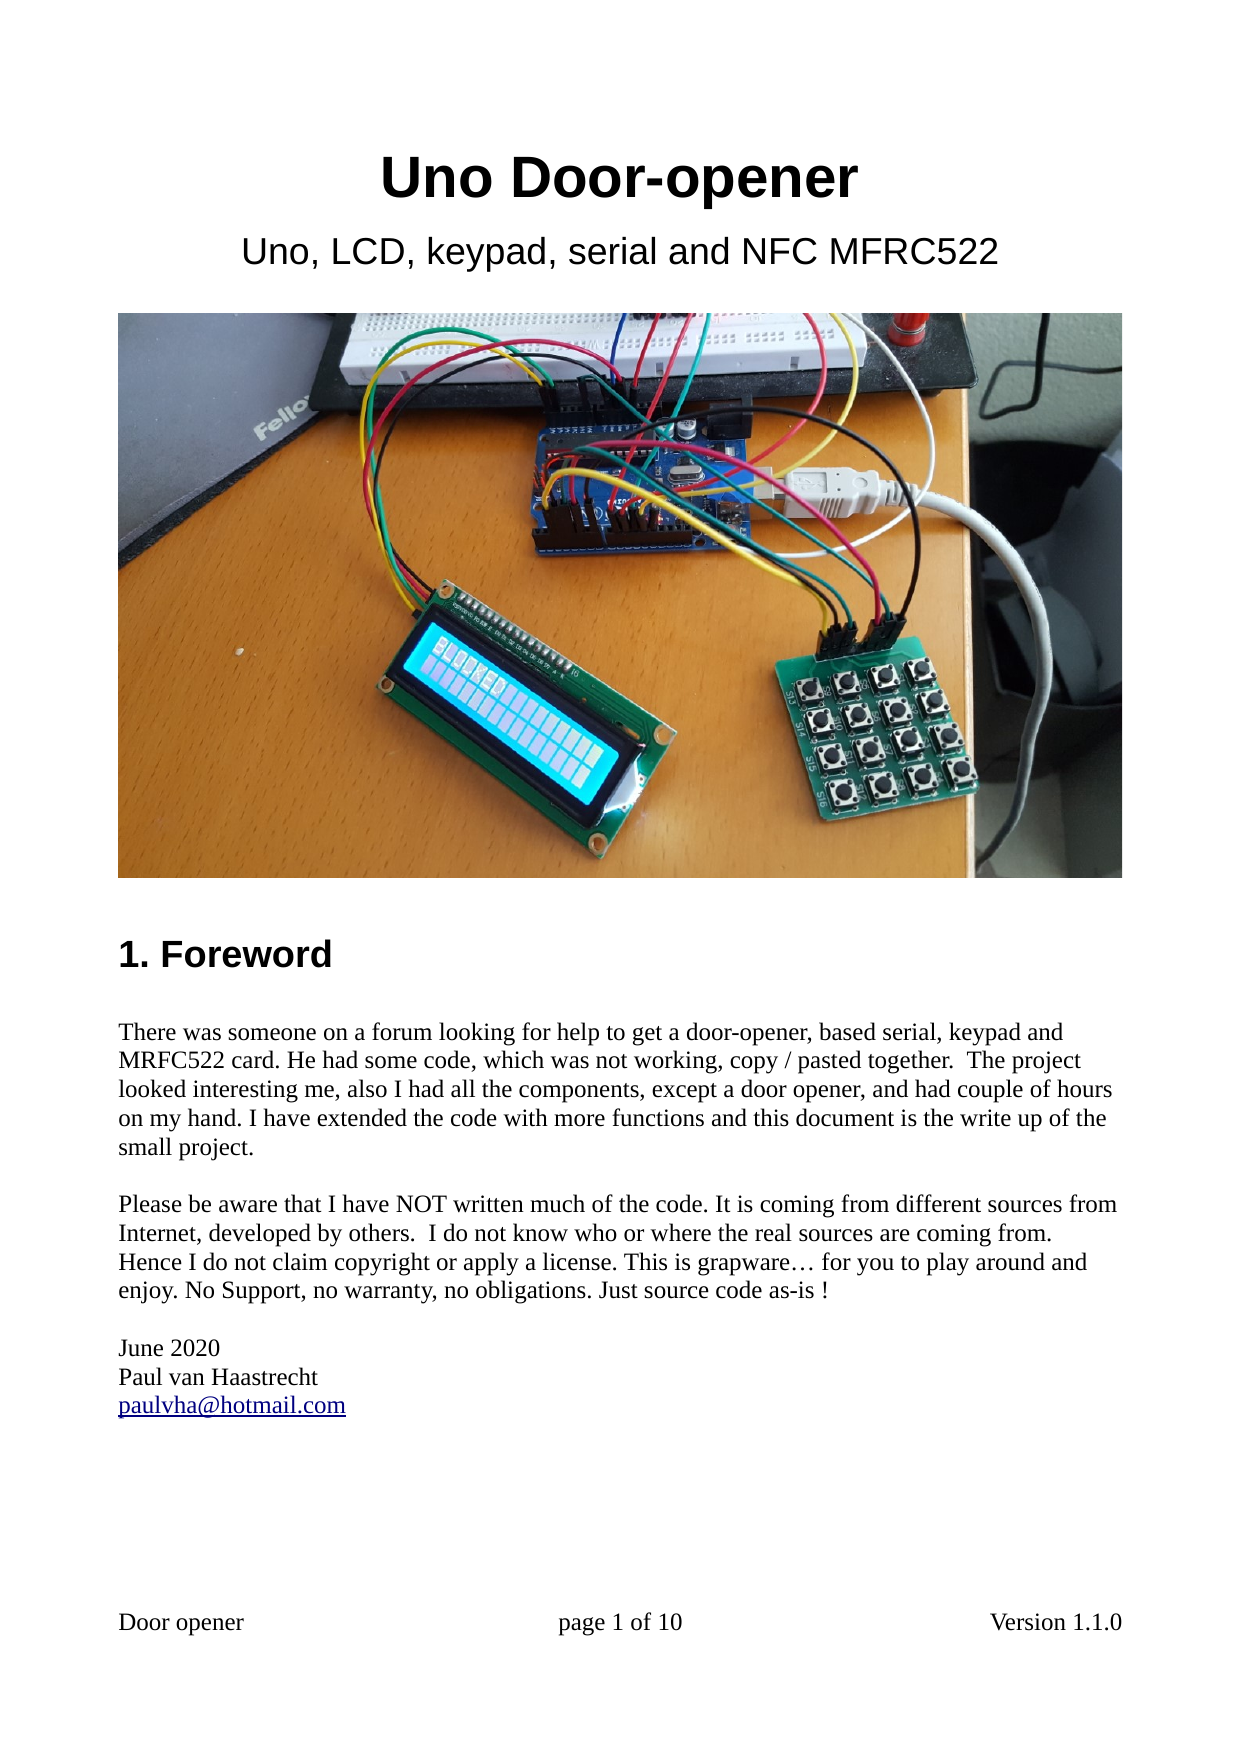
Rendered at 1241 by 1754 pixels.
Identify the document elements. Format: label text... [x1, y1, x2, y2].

subtitle Uno, LCD, keypad, serial and NFC MFRC522 [118, 229, 1122, 272]
text June 2020 [118, 1333, 1122, 1362]
title Uno Door-opener [118, 143, 1122, 210]
text There was someone on a forum looking for help to get a door-opener, based serial, keypad and MRFC522 card. He had some code, which was not working, copy / pasted together. The project looked interesting me, also I had all the components, except a door opener, and had couple of hours on my hand. I have extended the code with more functions and this document is the write up of the small project. [118, 1017, 1122, 1160]
text paulvha@hotmail.com [118, 1390, 1122, 1419]
picture [118, 313, 1123, 878]
text Paul van Haastrecht [118, 1362, 1122, 1390]
text Please be aware that I have NOT written much of the code. It is coming from different sources from Internet, developed by others. I do not know who or where the real sources are coming from. Hence I do not claim copyright or apply a license. This is grapware… for you to play around and enjoy. No Support, no warranty, no obligations. Just source code as-is ! [118, 1189, 1122, 1304]
subtitle 1. Foreword [118, 932, 1122, 975]
